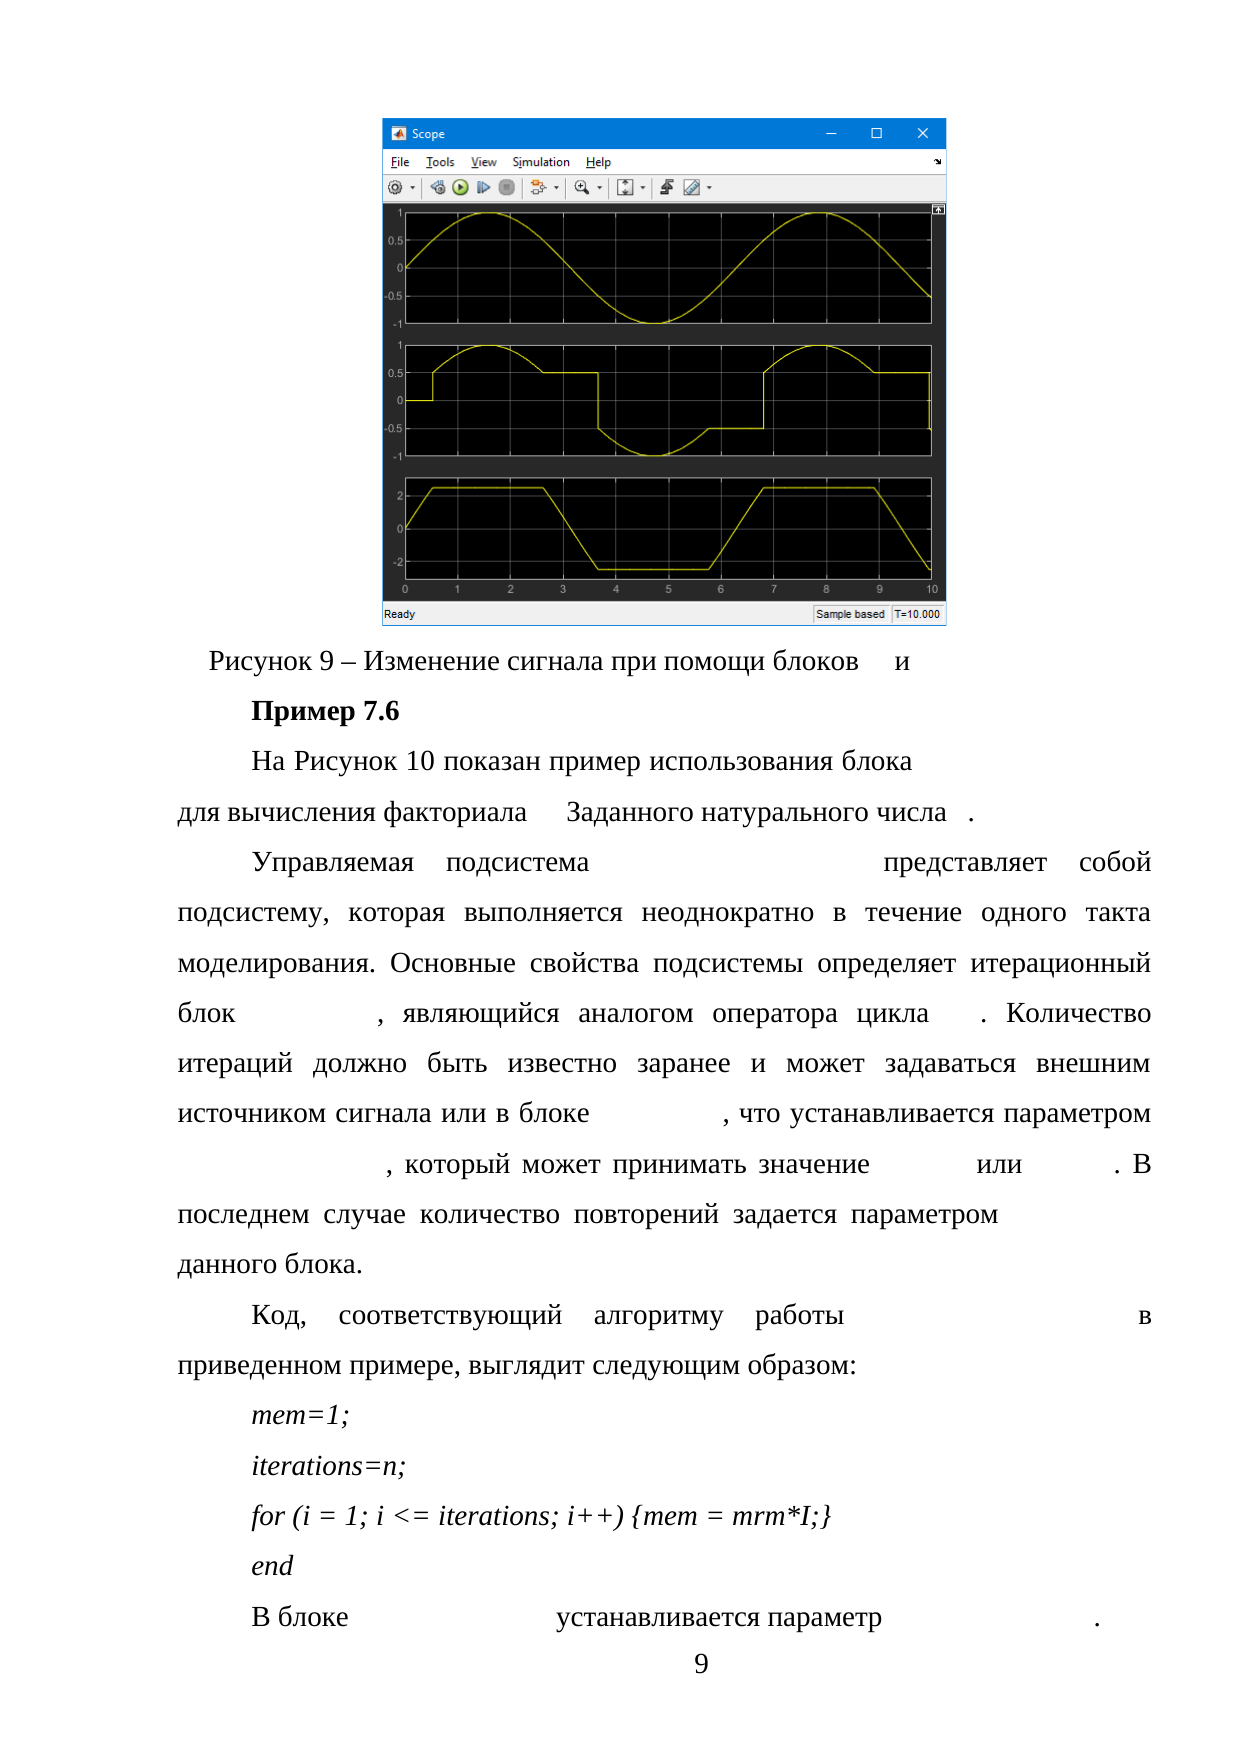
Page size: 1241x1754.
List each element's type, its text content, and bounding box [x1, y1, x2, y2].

text Рисунок 9 – Изменение сигнала при помощи блоков и [177, 643, 1152, 676]
text for (i = 1; i <= iterations; i++) {mem = mrm*I;} [177, 1498, 1152, 1532]
text mem=1; [177, 1397, 1152, 1431]
text end [177, 1548, 1152, 1582]
text В блоке устанавливается параметр . [177, 1599, 1152, 1632]
text Управляемая подсистема представляет собой подсистему, которая выполняется неоднократно в течение одного такта моделирования. Основные свойства подсистемы определяет итерационный блок , являющийся аналогом оператора цикла . Количество итераций должно быть известно заранее и может задаваться внешним источником сигнала или в блоке , что устанавливается параметром , который может принимать значение или . В последнем случае количество повторений задается параметром данного блока. [177, 844, 1152, 1280]
text На рисунок 10 показан пример использования блока для вычисления факториала Заданного натурального числа . [177, 743, 1152, 827]
subtitle Пример 7.6 [177, 693, 1152, 727]
text Код, соответствующий алгоритму работы в приведенном примере, выглядит следующим образом: [177, 1297, 1152, 1381]
picture [382, 118, 947, 626]
text iterations=n; [177, 1448, 1152, 1481]
